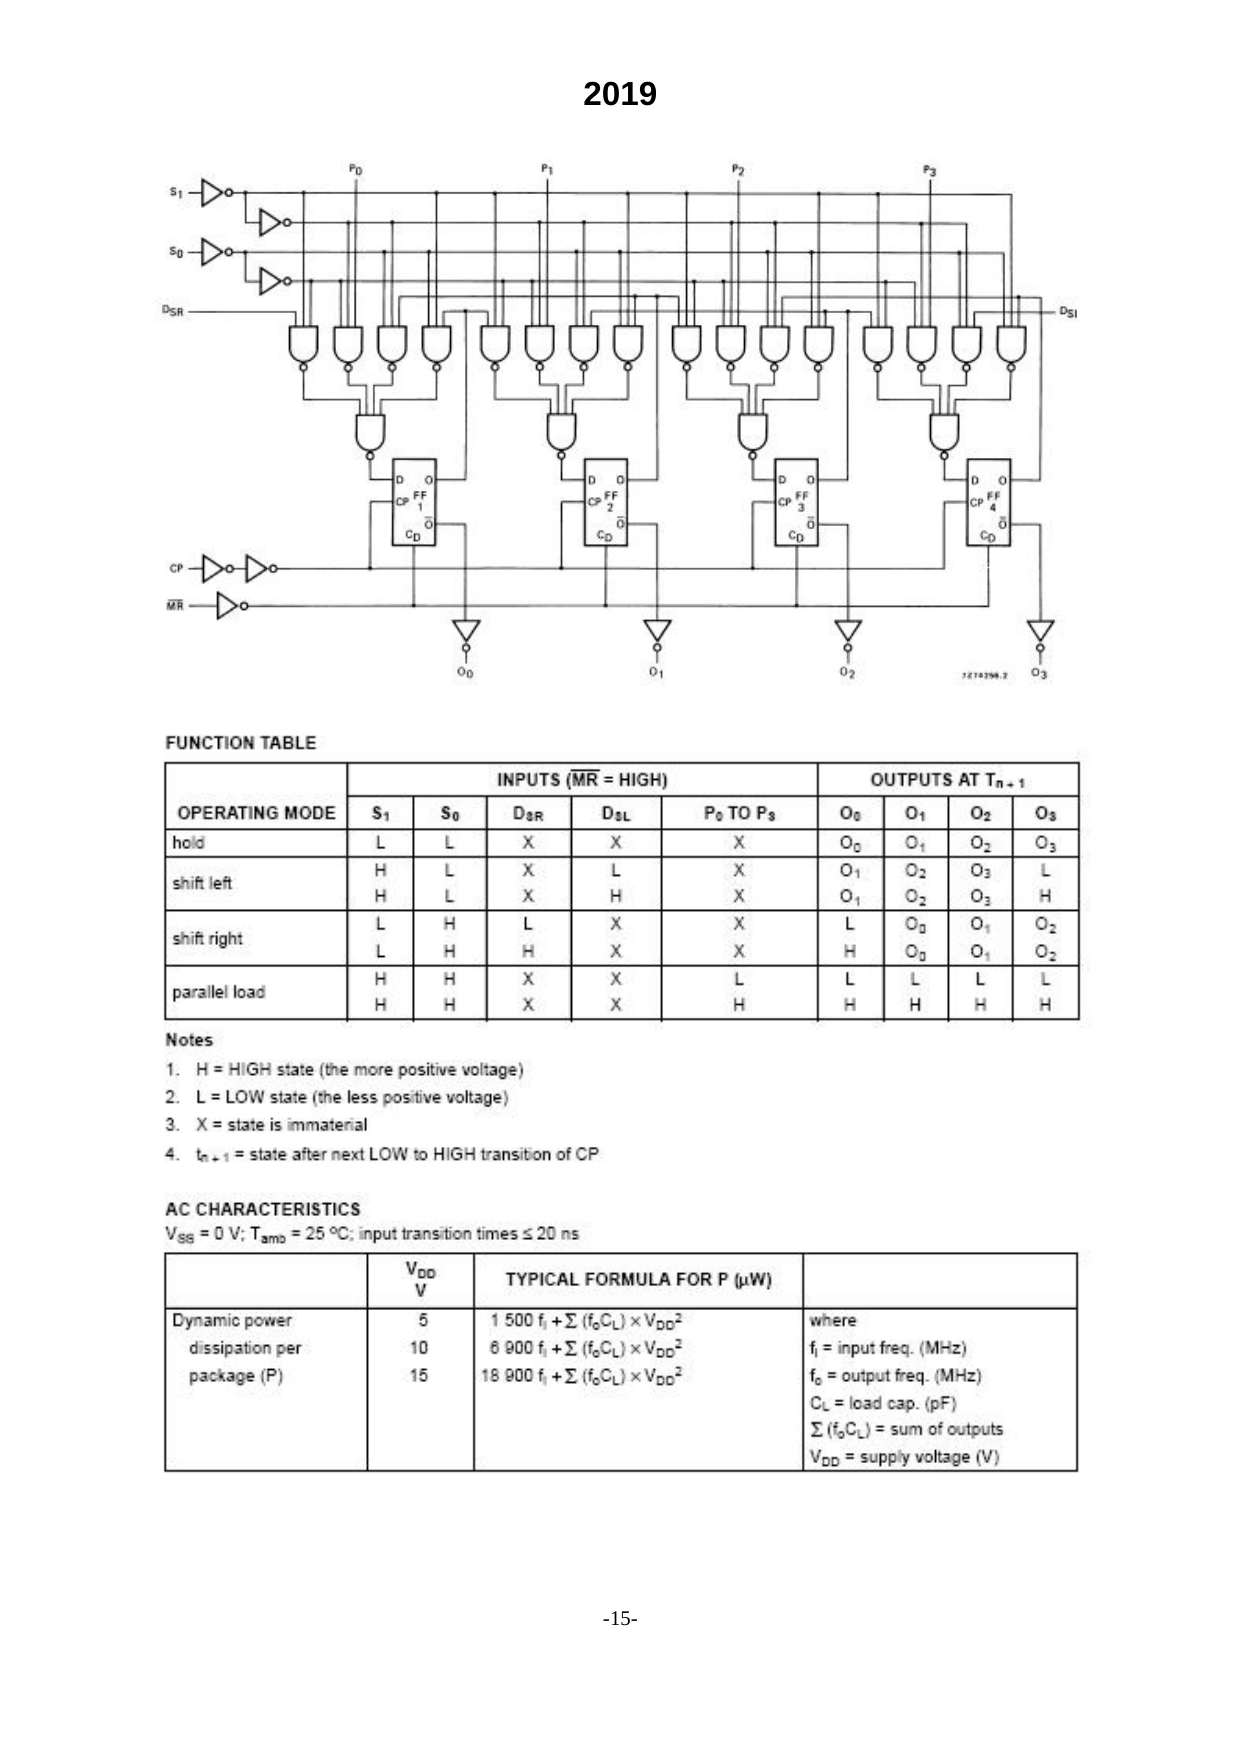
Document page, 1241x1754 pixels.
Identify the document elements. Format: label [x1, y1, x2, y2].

picture [153, 147, 1091, 692]
picture [150, 720, 1095, 1487]
